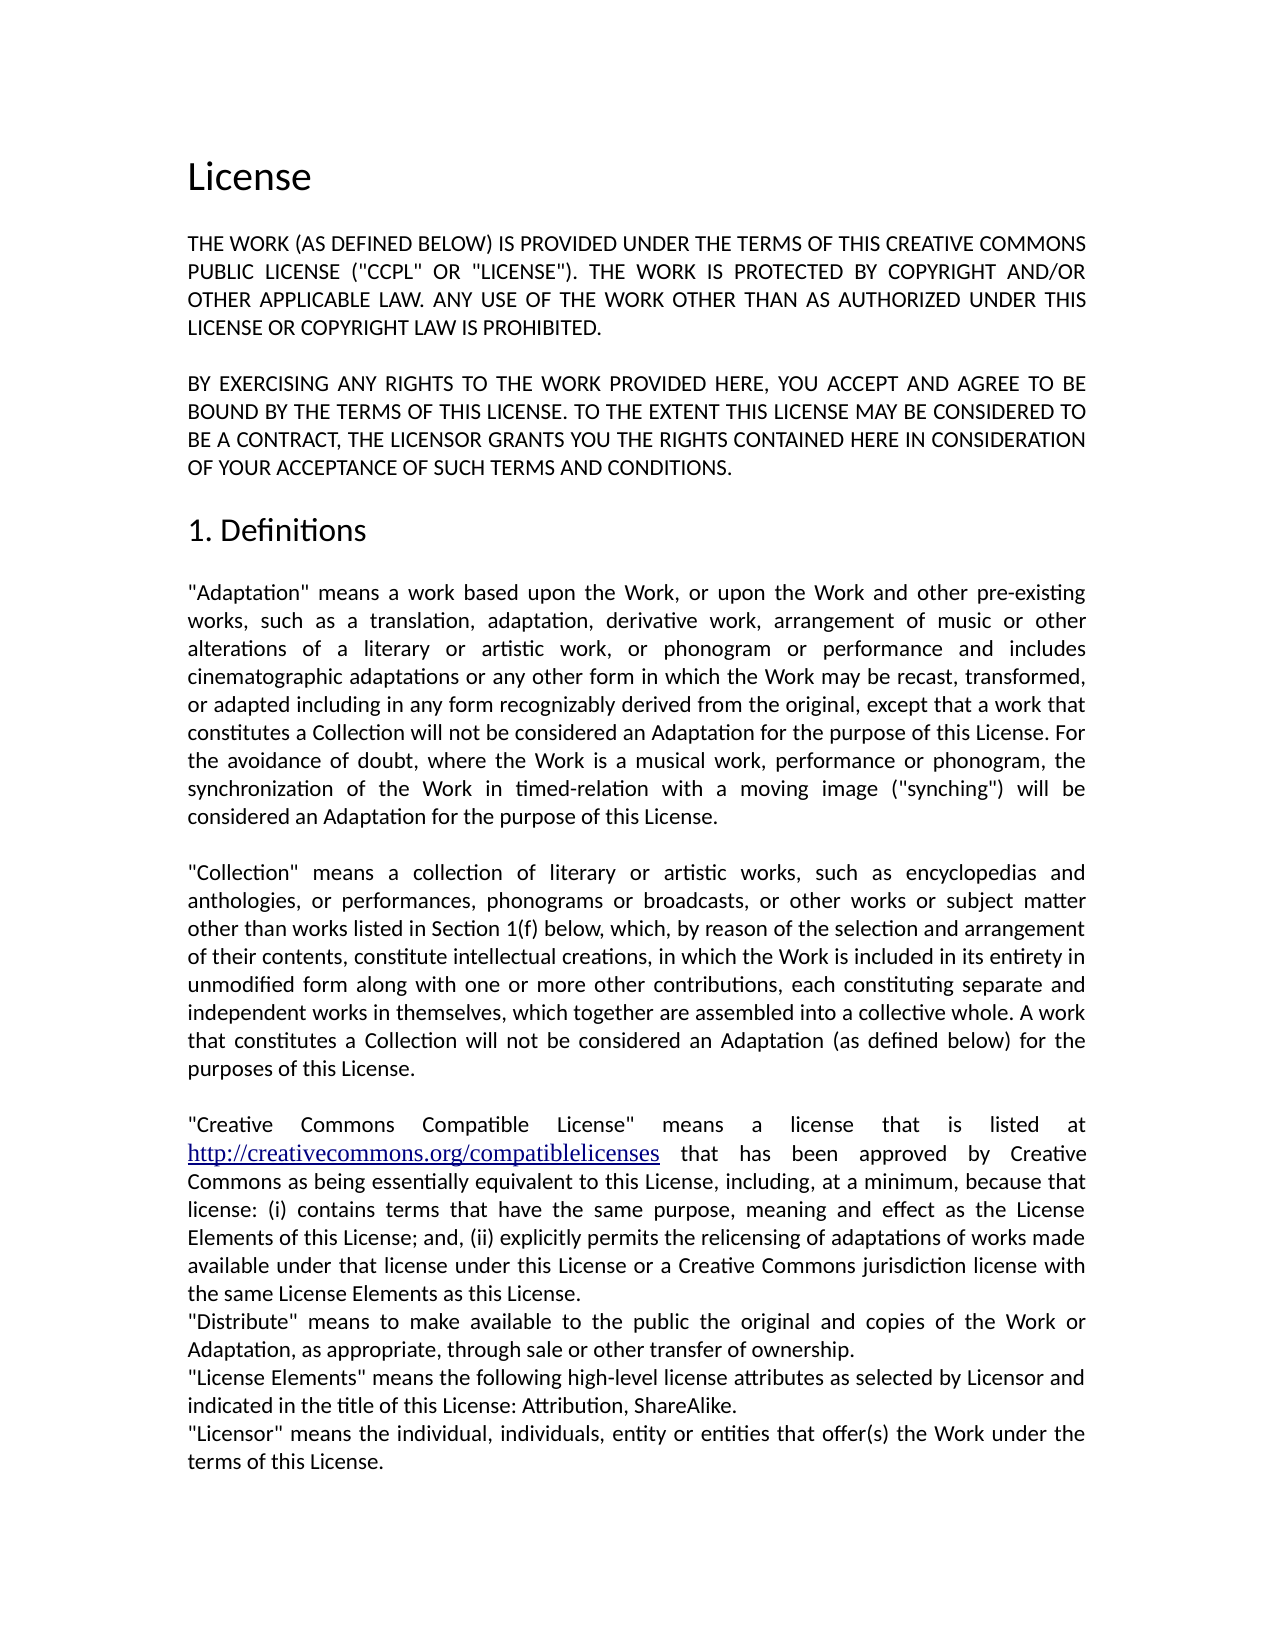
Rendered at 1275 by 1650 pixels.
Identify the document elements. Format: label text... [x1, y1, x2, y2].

text "Distribute" means to make available to the public the original and copies of the Work or Adaptation, as appropriate, through sale or other transfer of ownership. [187, 1307, 1087, 1363]
text "Licensor" means the individual, individuals, entity or entities that offer(s) the Work under the terms of this License. [187, 1419, 1087, 1476]
text "Creative Commons Compatible License" means a license that is listed at http://creativecommons.org/compatiblelicenses that has been approved by Creative Commons as being essentially equivalent to this License, including, at a minimum, because that license: (i) contains terms that have the same purpose, meaning and effect as the License Elements of this License; and, (ii) explicitly permits the relicensing of adaptations of works made available under that license under this License or a Creative Commons jurisdiction license with the same License Elements as this License. [187, 1110, 1087, 1307]
text "Collection" means a collection of literary or artistic works, such as encyclopedias and anthologies, or performances, phonograms or broadcasts, or other works or subject matter other than works listed in Section 1(f) below, which, by reason of the selection and arrangement of their contents, constitute intellectual creations, in which the Work is included in its entirety in unmodified form along with one or more other contributions, each constituting separate and independent works in themselves, which together are assembled into a collective whole. A work that constitutes a Collection will not be considered an Adaptation (as defined below) for the purposes of this License. [187, 858, 1087, 1082]
text THE WORK (AS DEFINED BELOW) IS PROVIDED UNDER THE TERMS OF THIS CREATIVE COMMONS PUBLIC LICENSE ("CCPL" OR "LICENSE"). THE WORK IS PROTECTED BY COPYRIGHT AND/OR OTHER APPLICABLE LAW. ANY USE OF THE WORK OTHER THAN AS AUTHORIZED UNDER THIS LICENSE OR COPYRIGHT LAW IS PROHIBITED. [187, 229, 1087, 341]
text "License Elements" means the following high-level license attributes as selected by Licensor and indicated in the title of this License: Attribution, ShareAlike. [187, 1363, 1087, 1419]
text BY EXERCISING ANY RIGHTS TO THE WORK PROVIDED HERE, YOU ACCEPT AND AGREE TO BE BOUND BY THE TERMS OF THIS LICENSE. TO THE EXTENT THIS LICENSE MAY BE CONSIDERED TO BE A CONTRACT, THE LICENSOR GRANTS YOU THE RIGHTS CONTAINED HERE IN CONSIDERATION OF YOUR ACCEPTANCE OF SUCH TERMS AND CONDITIONS. [187, 369, 1087, 481]
text 1. Definitions [187, 509, 1087, 550]
text "Adaptation" means a work based upon the Work, or upon the Work and other pre-existing works, such as a translation, adaptation, derivative work, arrangement of music or other alterations of a literary or artistic work, or phonogram or performance and includes cinematographic adaptations or any other form in which the Work may be recast, transformed, or adapted including in any form recognizably derived from the original, except that a work that constitutes a Collection will not be considered an Adaptation for the purpose of this License. For the avoidance of doubt, where the Work is a musical work, performance or phonogram, the synchronization of the Work in timed-relation with a moving image ("synching") will be considered an Adaptation for the purpose of this License. [187, 578, 1087, 830]
text License [187, 150, 1087, 201]
